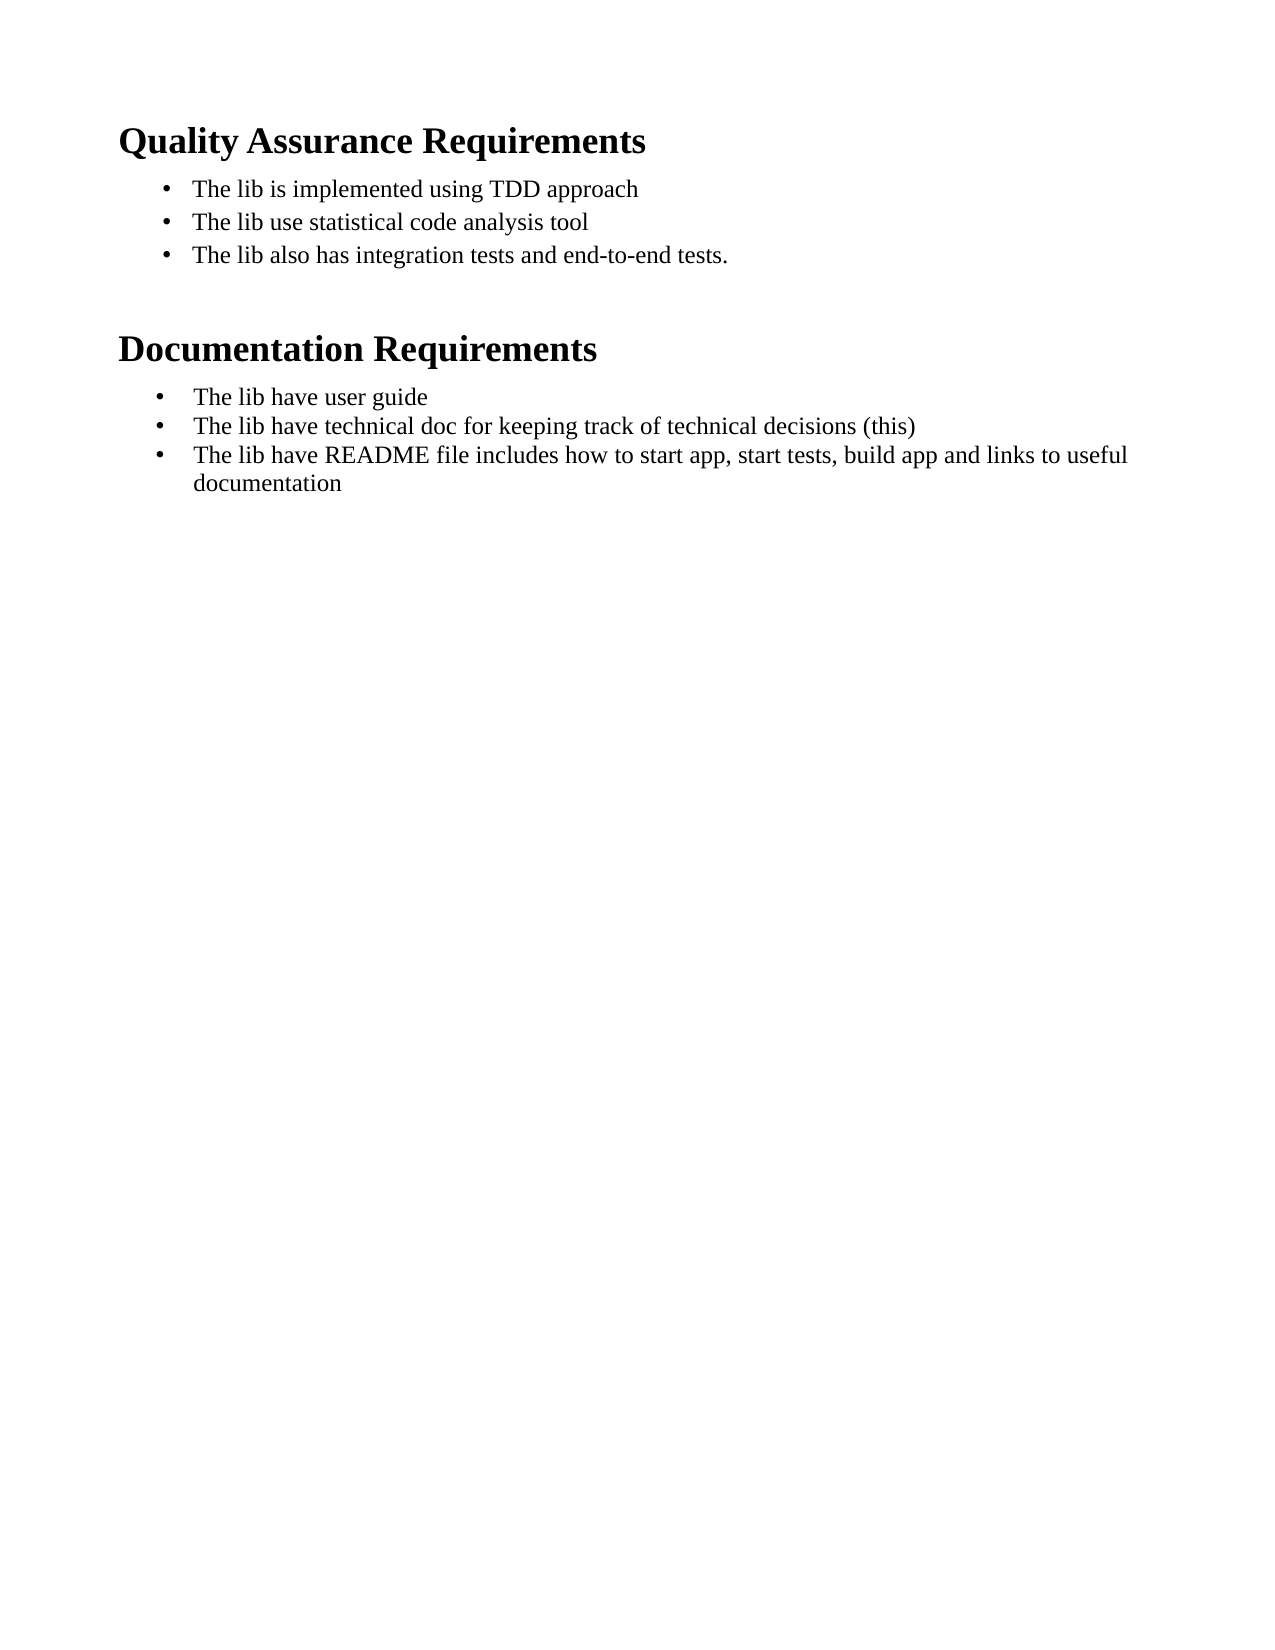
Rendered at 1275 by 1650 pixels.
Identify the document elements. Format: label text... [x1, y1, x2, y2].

list The lib have README file includes how to start app, start tests, build app and links to useful documentation [156, 440, 1157, 497]
list The lib have user guide [156, 382, 1157, 411]
subtitle Documentation Requirements [118, 327, 1157, 370]
list The lib is implemented using TDD approach [162, 174, 1157, 202]
subtitle Quality Assurance Requirements [118, 118, 1157, 161]
list The lib use statistical code analysis tool [162, 207, 1157, 236]
list The lib have technical doc for keeping track of technical decisions (this) [156, 411, 1157, 440]
list The lib also has integration tests and end-to-end tests. [162, 240, 1157, 268]
